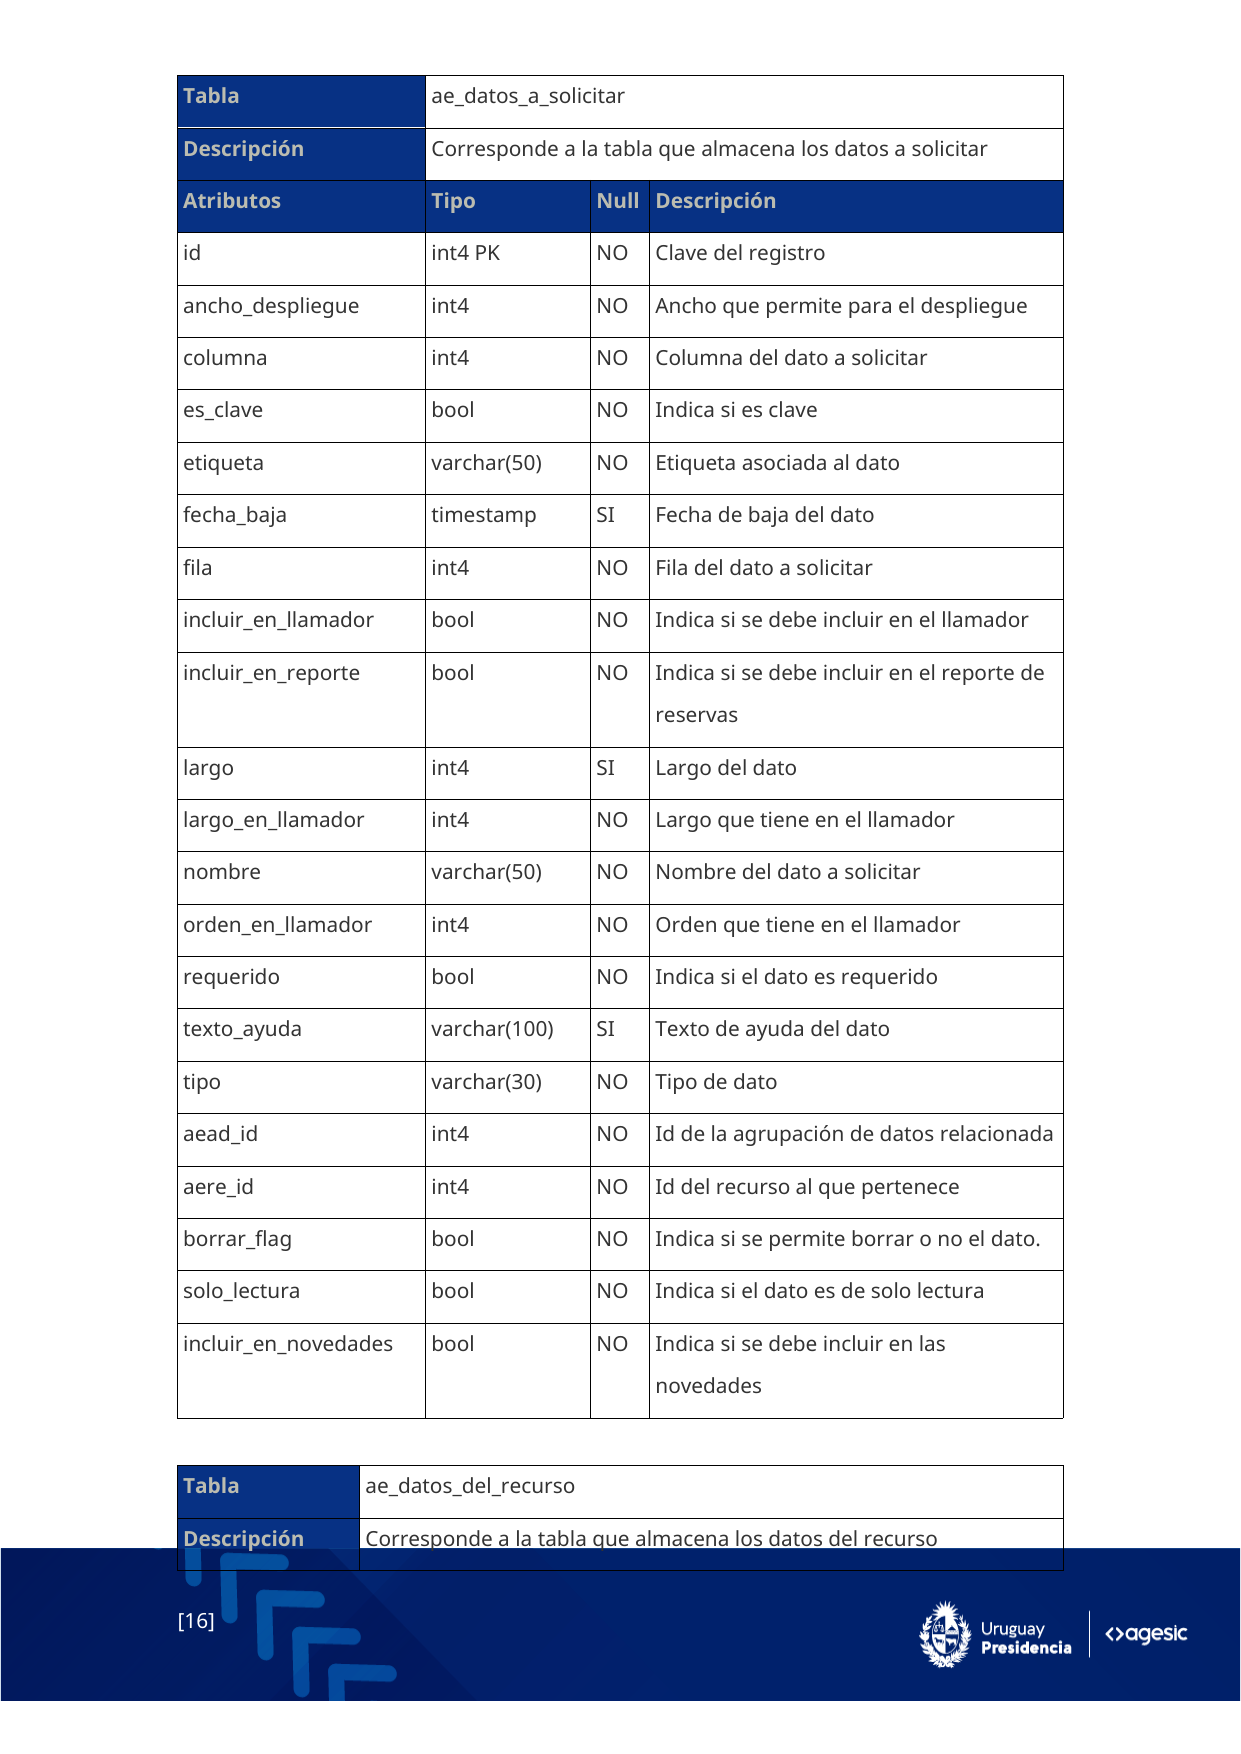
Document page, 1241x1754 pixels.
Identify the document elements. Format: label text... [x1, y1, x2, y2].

table_cell Clave del registro [650, 233, 1063, 284]
table_cell bool [426, 600, 590, 651]
table_cell int4 [426, 1167, 590, 1218]
table_cell Texto de ayuda del dato [650, 1009, 1063, 1061]
table_cell Atributos [178, 181, 425, 232]
table_cell orden_en_llamador [178, 905, 425, 956]
table_cell etiqueta [178, 443, 425, 494]
table_cell Tipo [426, 181, 590, 232]
table_cell aead_id [178, 1114, 425, 1166]
table_cell Id del recurso al que pertenece [650, 1167, 1063, 1218]
table_cell Indica si se debe incluir en el reporte de reservas [650, 653, 1063, 746]
table_header Tabla [178, 1466, 359, 1518]
table_cell NO [591, 233, 649, 284]
table_header ae_datos_del_recurso [360, 1466, 1063, 1518]
table_cell Indica si es clave [650, 390, 1063, 442]
table_cell SI [591, 1009, 649, 1061]
table_cell SI [591, 495, 649, 547]
table_cell varchar(30) [426, 1062, 590, 1113]
table_cell int4 [426, 548, 590, 599]
table_cell Fecha de baja del dato [650, 495, 1063, 547]
table_cell es_clave [178, 390, 425, 442]
table_cell varchar(50) [426, 852, 590, 903]
table_cell Fila del dato a solicitar [650, 548, 1063, 599]
table_cell Ancho que permite para el despliegue [650, 286, 1063, 337]
table_cell int4 [426, 748, 590, 799]
table_cell timestamp [426, 495, 590, 547]
table_cell bool [426, 1219, 590, 1270]
table_cell NO [591, 338, 649, 389]
table_cell bool [426, 957, 590, 1008]
table_cell NO [591, 1271, 649, 1323]
table_cell Descripción [178, 1519, 359, 1548]
table_cell fecha_baja [178, 495, 425, 547]
table_cell Indica si el dato es requerido [650, 957, 1063, 1008]
table_cell NO [591, 653, 649, 746]
table_cell fila [178, 548, 425, 599]
table_cell Largo del dato [650, 748, 1063, 799]
table_cell largo_en_llamador [178, 800, 425, 851]
table_cell bool [426, 1271, 590, 1323]
table_cell varchar(50) [426, 443, 590, 494]
table_cell int4 [426, 1114, 590, 1166]
table_cell bool [426, 653, 590, 746]
table_cell NO [591, 852, 649, 903]
table_cell NO [591, 443, 649, 494]
table_cell int4 PK [426, 233, 590, 284]
table_cell NO [591, 800, 649, 851]
table_cell Corresponde a la tabla que almacena los datos del recurso [360, 1519, 1063, 1548]
table_cell Null [591, 181, 649, 232]
table_cell NO [591, 600, 649, 651]
table_cell varchar(100) [426, 1009, 590, 1061]
table_cell Indica si se permite borrar o no el dato. [650, 1219, 1063, 1270]
table_cell id [178, 233, 425, 284]
table_cell int4 [426, 286, 590, 337]
table_cell columna [178, 338, 425, 389]
table_cell bool [426, 390, 590, 442]
table_cell incluir_en_llamador [178, 600, 425, 651]
table_cell NO [591, 286, 649, 337]
table_header Tabla [178, 76, 425, 127]
table_cell NO [591, 1219, 649, 1270]
table_cell Tipo de dato [650, 1062, 1063, 1113]
table_cell NO [591, 548, 649, 599]
table_cell nombre [178, 852, 425, 903]
table_cell Columna del dato a solicitar [650, 338, 1063, 389]
table_cell requerido [178, 957, 425, 1008]
table_cell NO [591, 390, 649, 442]
table_cell Descripción [650, 181, 1063, 232]
table_cell bool [426, 1324, 590, 1418]
table_cell NO [591, 1324, 649, 1418]
table_cell Corresponde a la tabla que almacena los datos a solicitar [426, 129, 1063, 180]
table_cell NO [591, 1062, 649, 1113]
table_cell borrar_flag [178, 1219, 425, 1270]
table_cell int4 [426, 905, 590, 956]
table_cell Etiqueta asociada al dato [650, 443, 1063, 494]
table_header ae_datos_a_solicitar [426, 76, 1063, 127]
table_cell Orden que tiene en el llamador [650, 905, 1063, 956]
table_cell NO [591, 1114, 649, 1166]
table_cell texto_ayuda [178, 1009, 425, 1061]
table_cell Indica si se debe incluir en las novedades [650, 1324, 1063, 1418]
table_cell int4 [426, 800, 590, 851]
table_cell Indica si el dato es de solo lectura [650, 1271, 1063, 1323]
table_cell Descripción [178, 129, 425, 180]
table_cell incluir_en_novedades [178, 1324, 425, 1418]
table_cell tipo [178, 1062, 425, 1113]
table_cell SI [591, 748, 649, 799]
table_cell ancho_despliegue [178, 286, 425, 337]
table_cell incluir_en_reporte [178, 653, 425, 746]
table_cell NO [591, 957, 649, 1008]
table_cell NO [591, 905, 649, 956]
table_cell Id de la agrupación de datos relacionada [650, 1114, 1063, 1166]
table_cell Indica si se debe incluir en el llamador [650, 600, 1063, 651]
table_cell NO [591, 1167, 649, 1218]
table_cell solo_lectura [178, 1271, 425, 1323]
table_cell Nombre del dato a solicitar [650, 852, 1063, 903]
table_cell int4 [426, 338, 590, 389]
table_cell Largo que tiene en el llamador [650, 800, 1063, 851]
table_cell largo [178, 748, 425, 799]
table_cell aere_id [178, 1167, 425, 1218]
